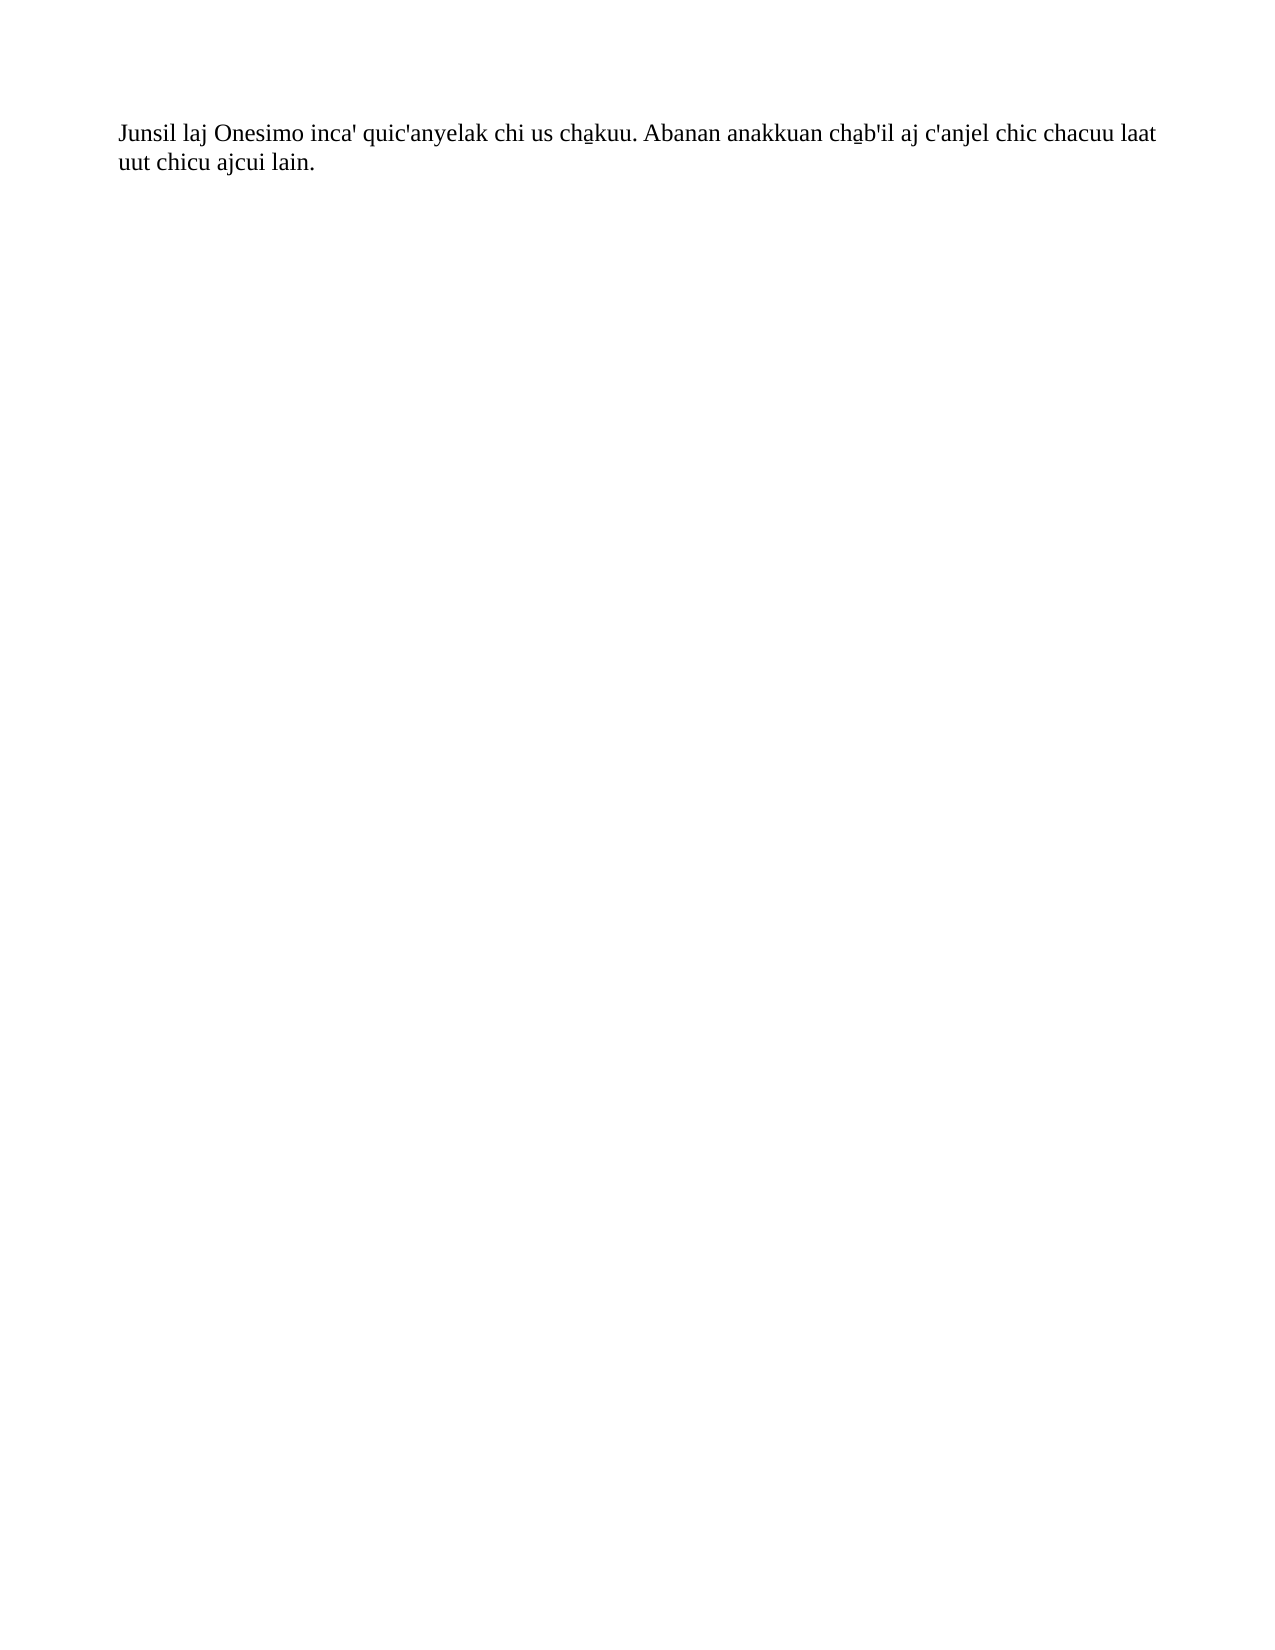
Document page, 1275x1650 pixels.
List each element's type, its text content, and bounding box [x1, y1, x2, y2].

text Junsil laj Onesimo incaꞌ quicꞌanyelak chi us cha̱kuu. Abanan anakkuan cha̱bꞌil aj cꞌanjel chic chacuu laat uut chicu ajcui lain. [118, 118, 1157, 176]
